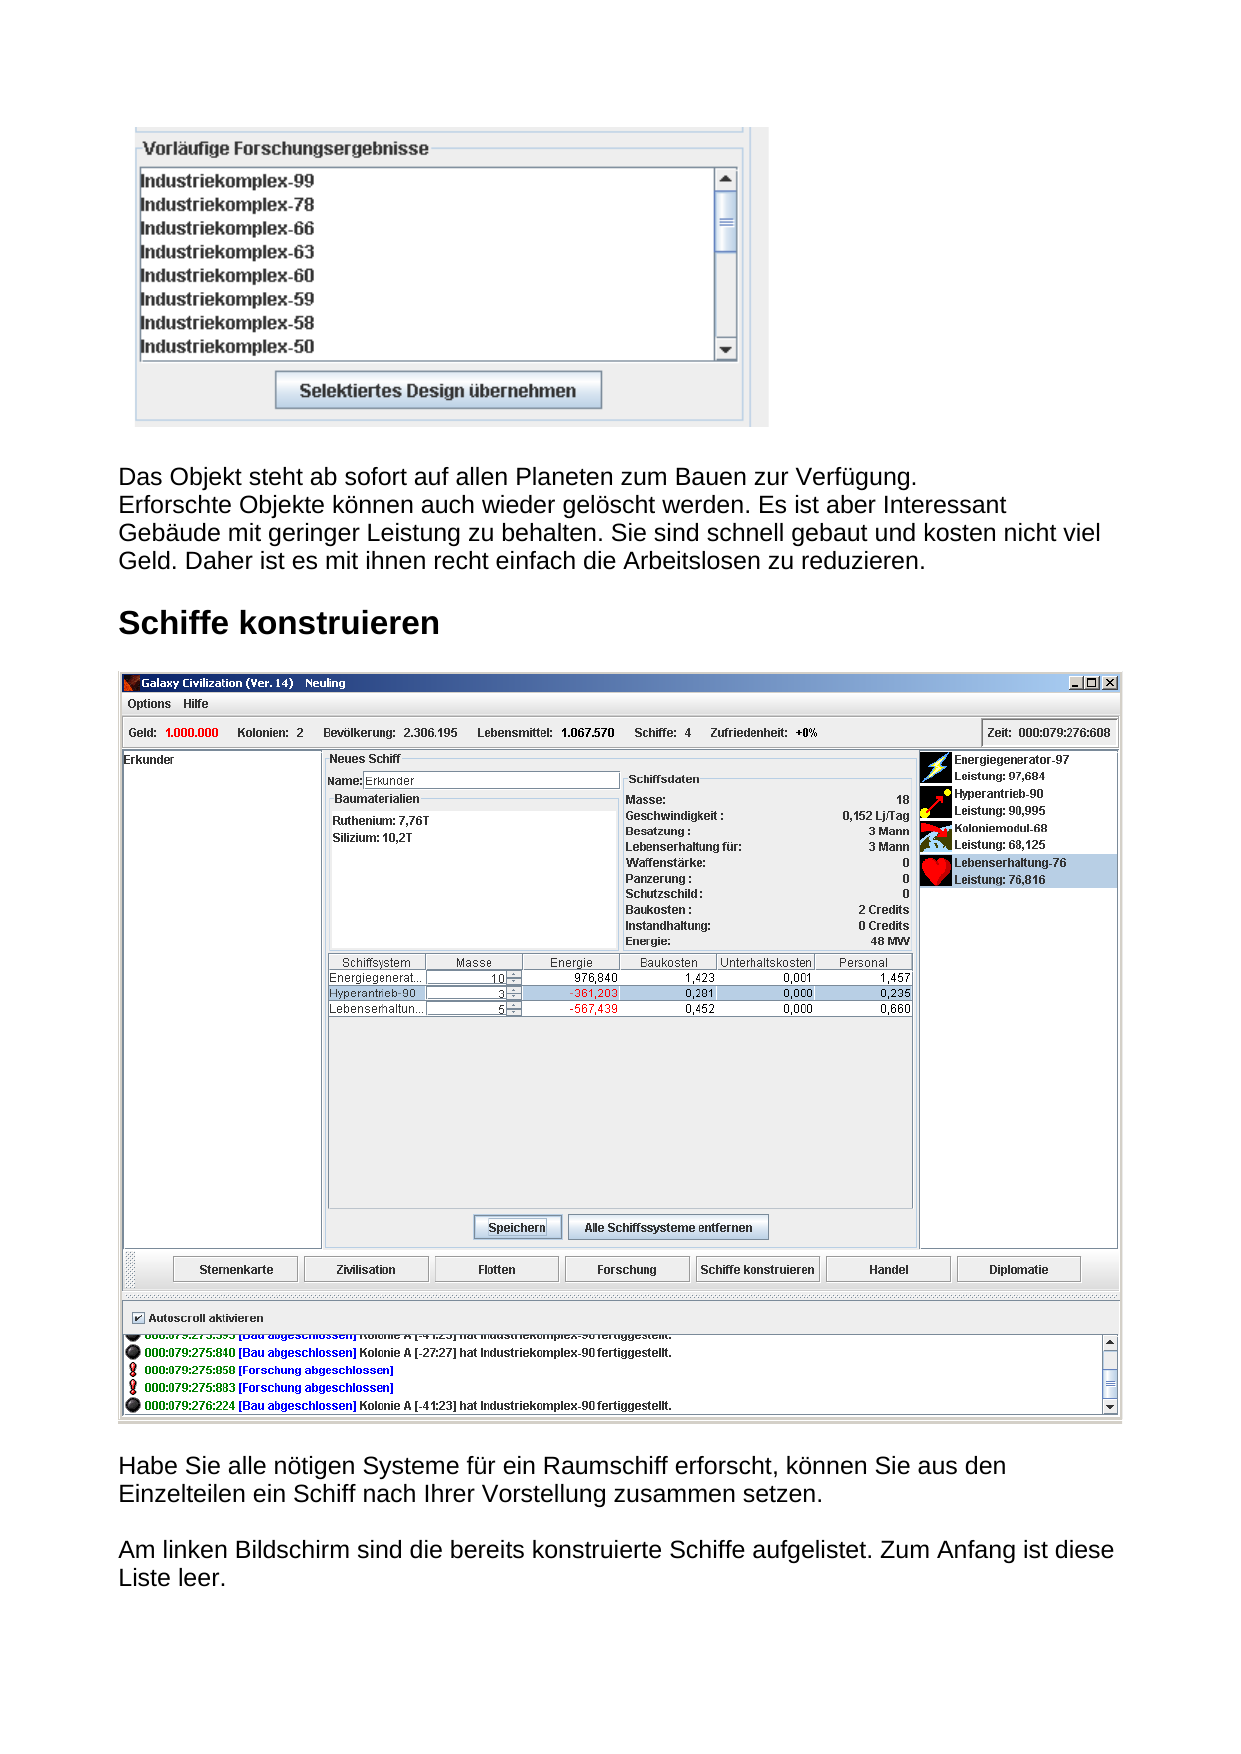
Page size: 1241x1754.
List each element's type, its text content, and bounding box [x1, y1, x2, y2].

picture [118, 671, 1123, 1424]
text Am linken Bildschirm sind die bereits konstruierte Schiffe aufgelistet. Zum Anfang ist diese Liste leer. [118, 1536, 1122, 1591]
text Erforschte Objekte können auch wieder gelöscht werden. Es ist aber Interessant Gebäude mit geringer Leistung zu behalten. Sie sind schnell gebaut und kosten nicht viel Geld. Daher ist es mit ihnen recht einfach die Arbeitslosen zu reduzieren. [118, 491, 1122, 575]
subtitle Schiffe konstruieren [118, 604, 1122, 642]
text Das Objekt steht ab sofort auf allen Planeten zum Bauen zur Verfügung. [118, 463, 1122, 491]
text Habe Sie alle nötigen Systeme für ein Raumschiff erforscht, können Sie aus den Einzelteilen ein Schiff nach Ihrer Vorstellung zusammen setzen. [118, 1452, 1122, 1508]
picture [134, 127, 769, 427]
